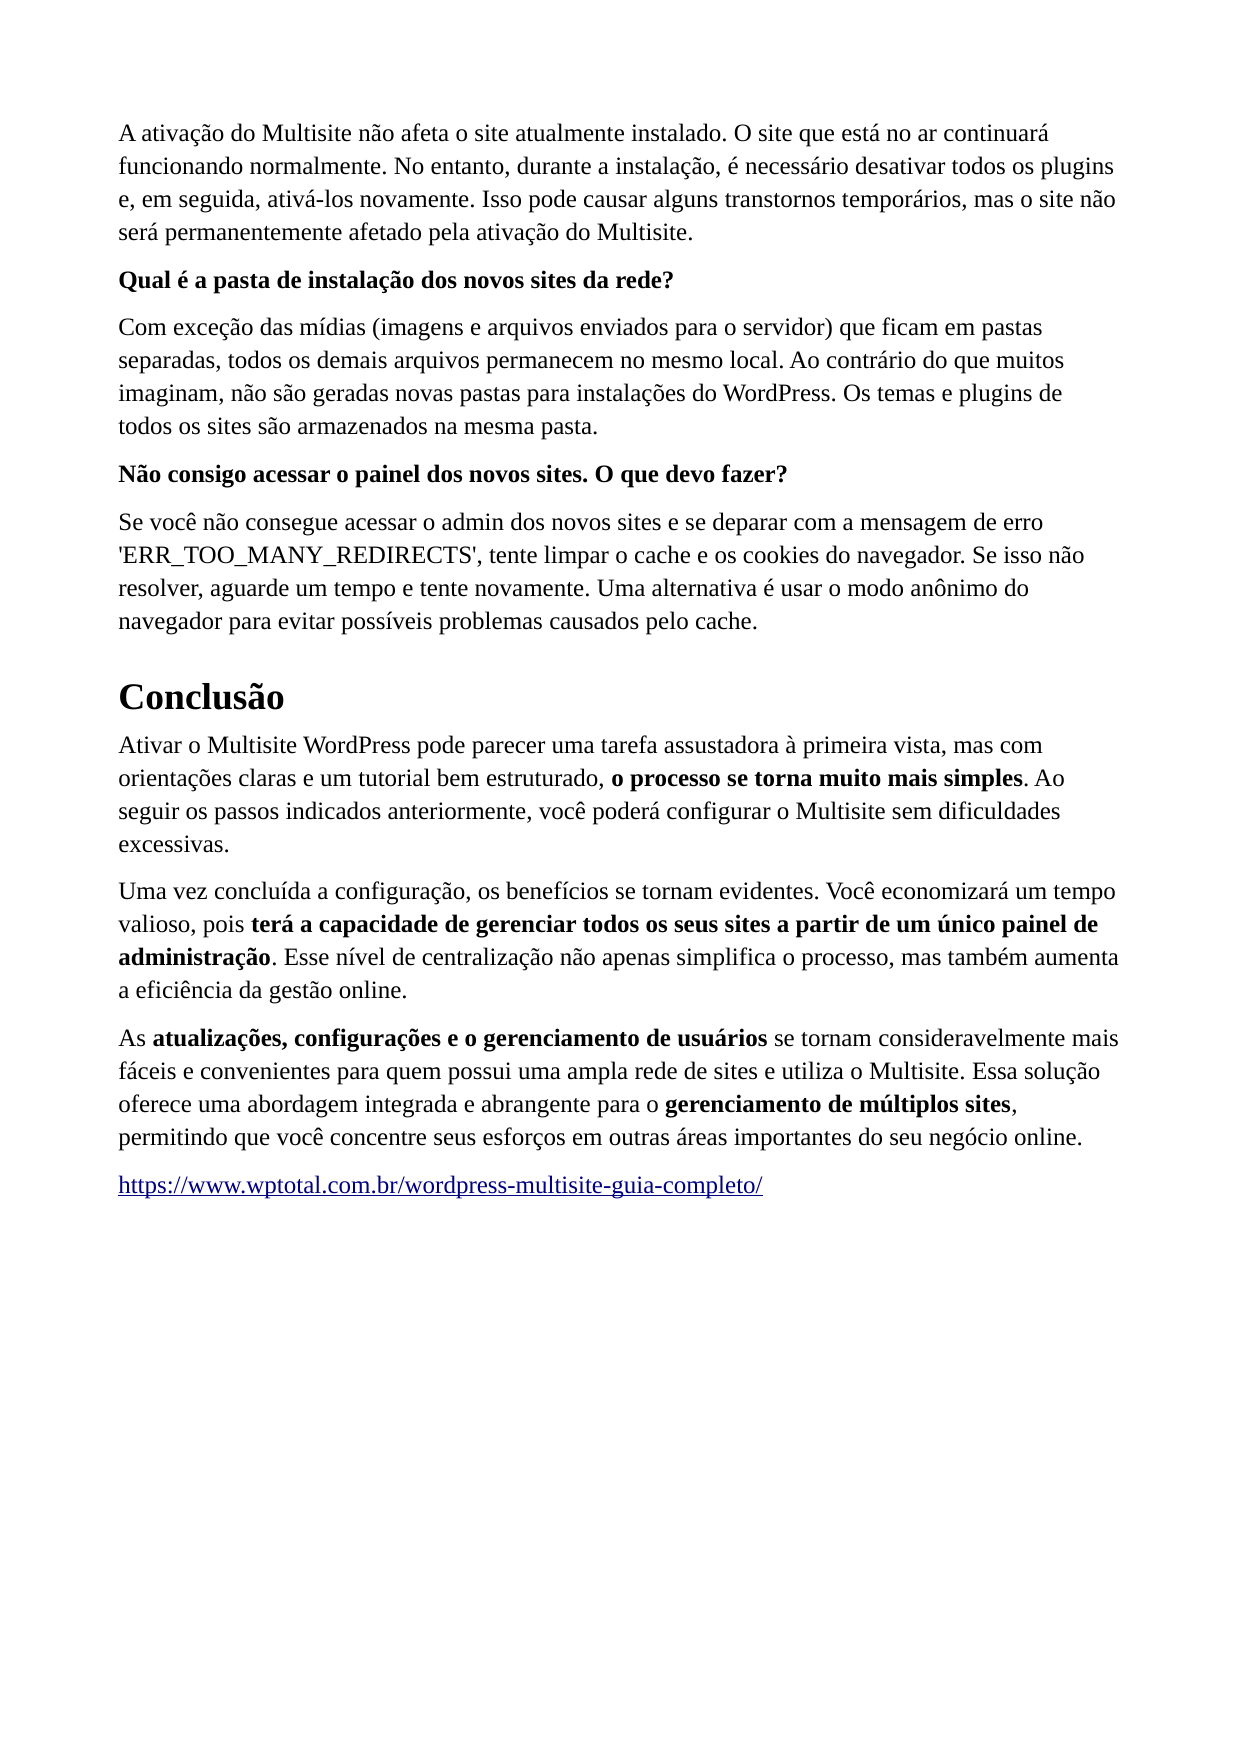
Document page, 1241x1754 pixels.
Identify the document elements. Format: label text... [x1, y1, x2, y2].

text Com exceção das mídias (imagens e arquivos enviados para o servidor) que ficam em pastas separadas, todos os demais arquivos permanecem no mesmo local. Ao contrário do que muitos imaginam, não são geradas novas pastas para instalações do WordPress. Os temas e plugins de todos os sites são armazenados na mesma pasta. [118, 312, 1122, 440]
text https://www.wptotal.com.br/wordpress-multisite-guia-completo/ [118, 1170, 1122, 1198]
text Ativar o Multisite WordPress pode parecer uma tarefa assustadora à primeira vista, mas com orientações claras e um tutorial bem estruturado, o processo se torna muito mais simples. Ao seguir os passos indicados anteriormente, você poderá configurar o Multisite sem dificuldades excessivas. [118, 730, 1122, 858]
text As atualizações, configurações e o gerenciamento de usuários se tornam consideravelmente mais fáceis e convenientes para quem possui uma ampla rede de sites e utiliza o Multisite. Essa solução oferece uma abordagem integrada e abrangente para o gerenciamento de múltiplos sites, permitindo que você concentre seus esforços em outras áreas importantes do seu negócio online. [118, 1023, 1122, 1151]
text A ativação do Multisite não afeta o site atualmente instalado. O site que está no ar continuará funcionando normalmente. No entanto, durante a instalação, é necessário desativar todos os plugins e, em seguida, ativá-los novamente. Isso pode causar alguns transtornos temporários, mas o site não será permanentemente afetado pela ativação do Multisite. [118, 118, 1122, 246]
text Se você não consegue acessar o admin dos novos sites e se deparar com a mensagem de erro 'ERR_TOO_MANY_REDIRECTS', tente limpar o cache e os cookies do navegador. Se isso não resolver, aguarde um tempo e tente novamente. Uma alternativa é usar o modo anônimo do navegador para evitar possíveis problemas causados pelo cache. [118, 507, 1122, 634]
text Uma vez concluída a configuração, os benefícios se tornam evidentes. Você economizará um tempo valioso, pois terá a capacidade de gerenciar todos os seus sites a partir de um único painel de administração. Esse nível de centralização não apenas simplifica o processo, mas também aumenta a eficiência da gestão online. [118, 876, 1122, 1004]
text Qual é a pasta de instalação dos novos sites da rede? [118, 265, 1122, 293]
subtitle Conclusão [118, 674, 1122, 717]
text Não consigo acessar o painel dos novos sites. O que devo fazer? [118, 459, 1122, 488]
